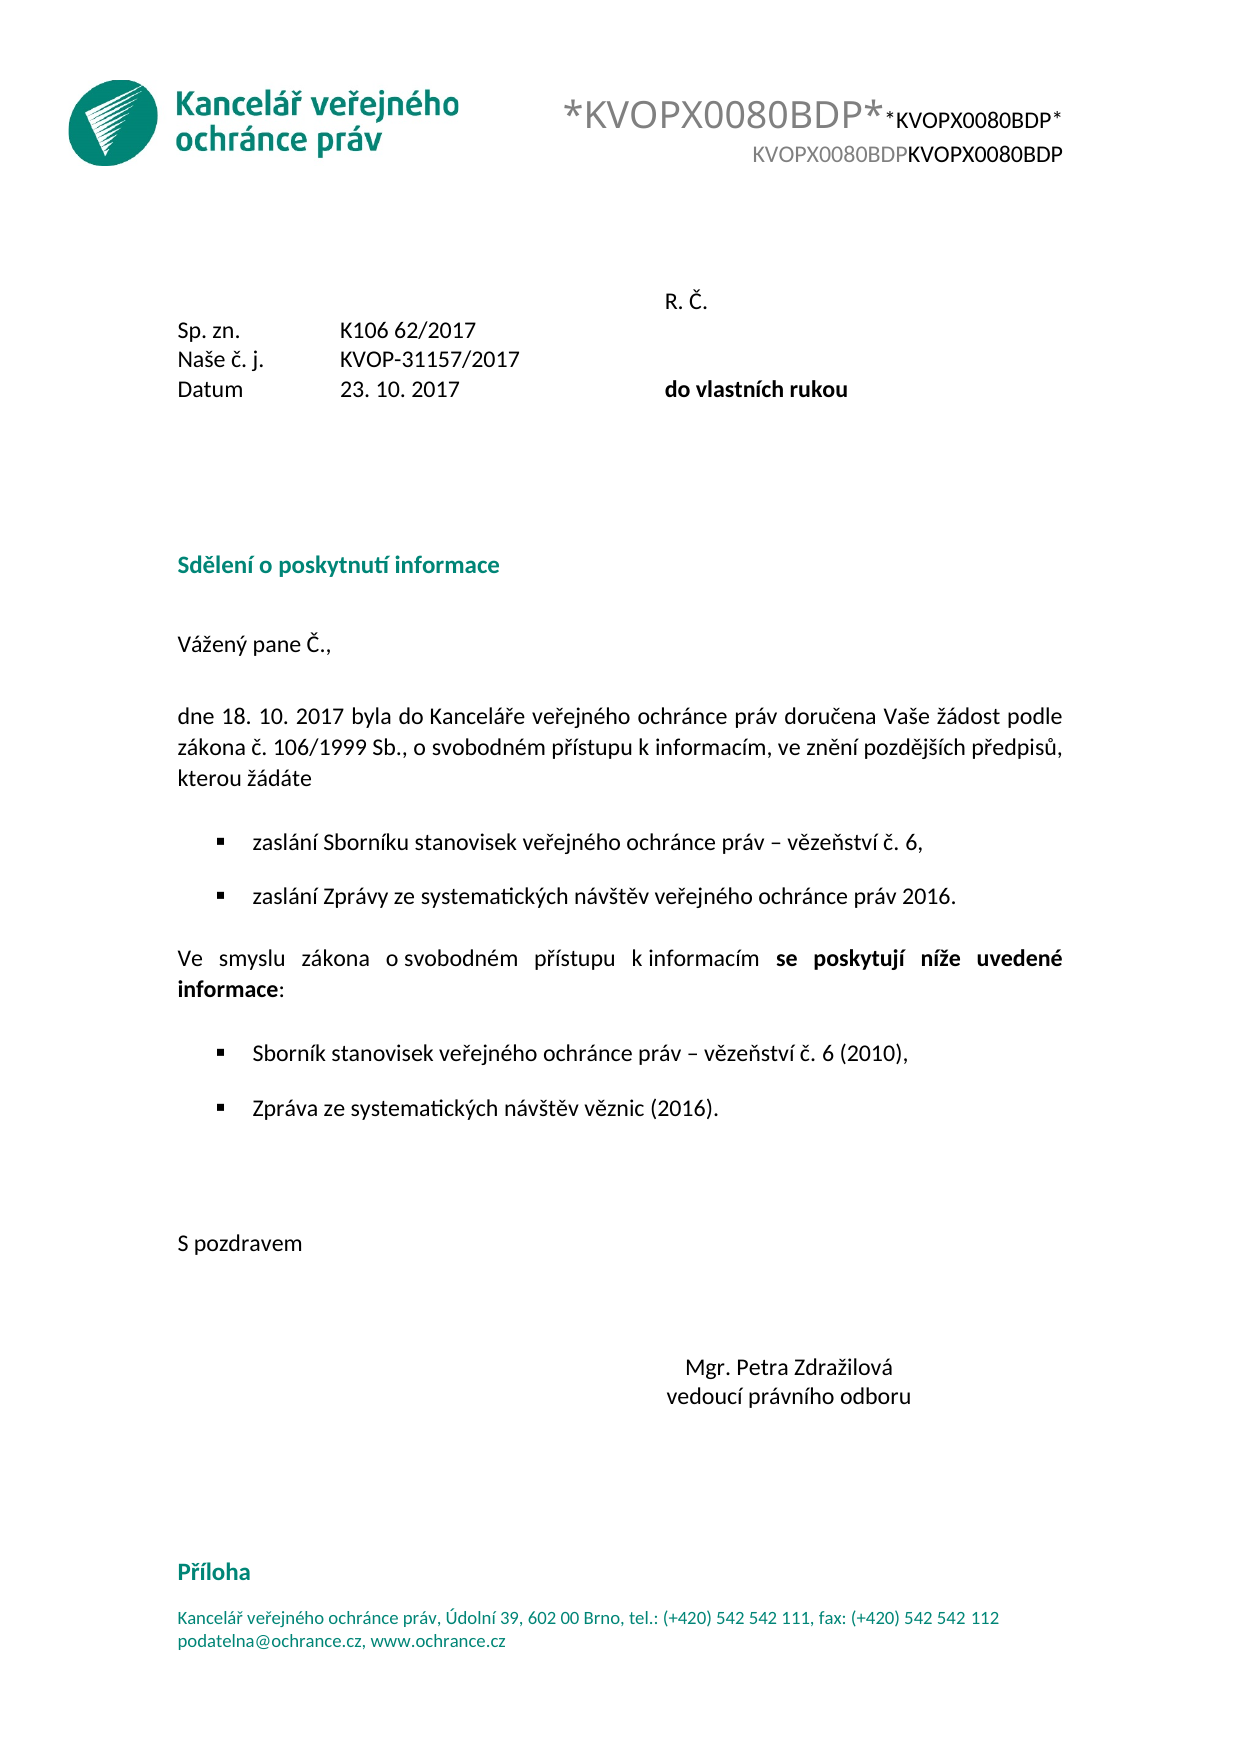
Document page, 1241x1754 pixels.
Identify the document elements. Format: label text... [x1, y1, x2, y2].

table_header K106 62/2017 KVOP-31157/2017 23. 10. 2017 [340, 198, 664, 549]
text vedoucí právního odboru [515, 1381, 1063, 1410]
list Zpráva ze systematických návštěv věznic (2016). [215, 1093, 1063, 1122]
text Ve smyslu zákona o svobodném přístupu k informacím se poskytují níže uvedené informace: [177, 943, 1063, 1003]
subtitle Sdělení o poskytnutí informace [177, 549, 1063, 580]
list zaslání Sborníku stanovisek veřejného ochránce práv – vězeňství č. 6, [215, 827, 1063, 856]
text Příloha [177, 1556, 1063, 1587]
table_header R. Č. do vlastních rukou [665, 198, 1085, 549]
text Vážený pane Č., [177, 629, 1063, 658]
text Mgr. Petra Zdražilová [515, 1352, 1063, 1381]
list zaslání Zprávy ze systematických návštěv veřejného ochránce práv 2016. [215, 881, 1063, 910]
list Sborník stanovisek veřejného ochránce práv – vězeňství č. 6 (2010), [215, 1038, 1063, 1068]
table_header Sp. zn. Naše č. j. Datum [177, 198, 340, 549]
text S pozdravem [177, 1228, 1063, 1257]
text dne 18. 10. 2017 byla do Kanceláře veřejného ochránce práv doručena Vaše žádost podle zákona č. 106/1999 Sb., o svobodném přístupu k informacím, ve znění pozdějších předpisů, kterou žádáte [177, 701, 1063, 792]
